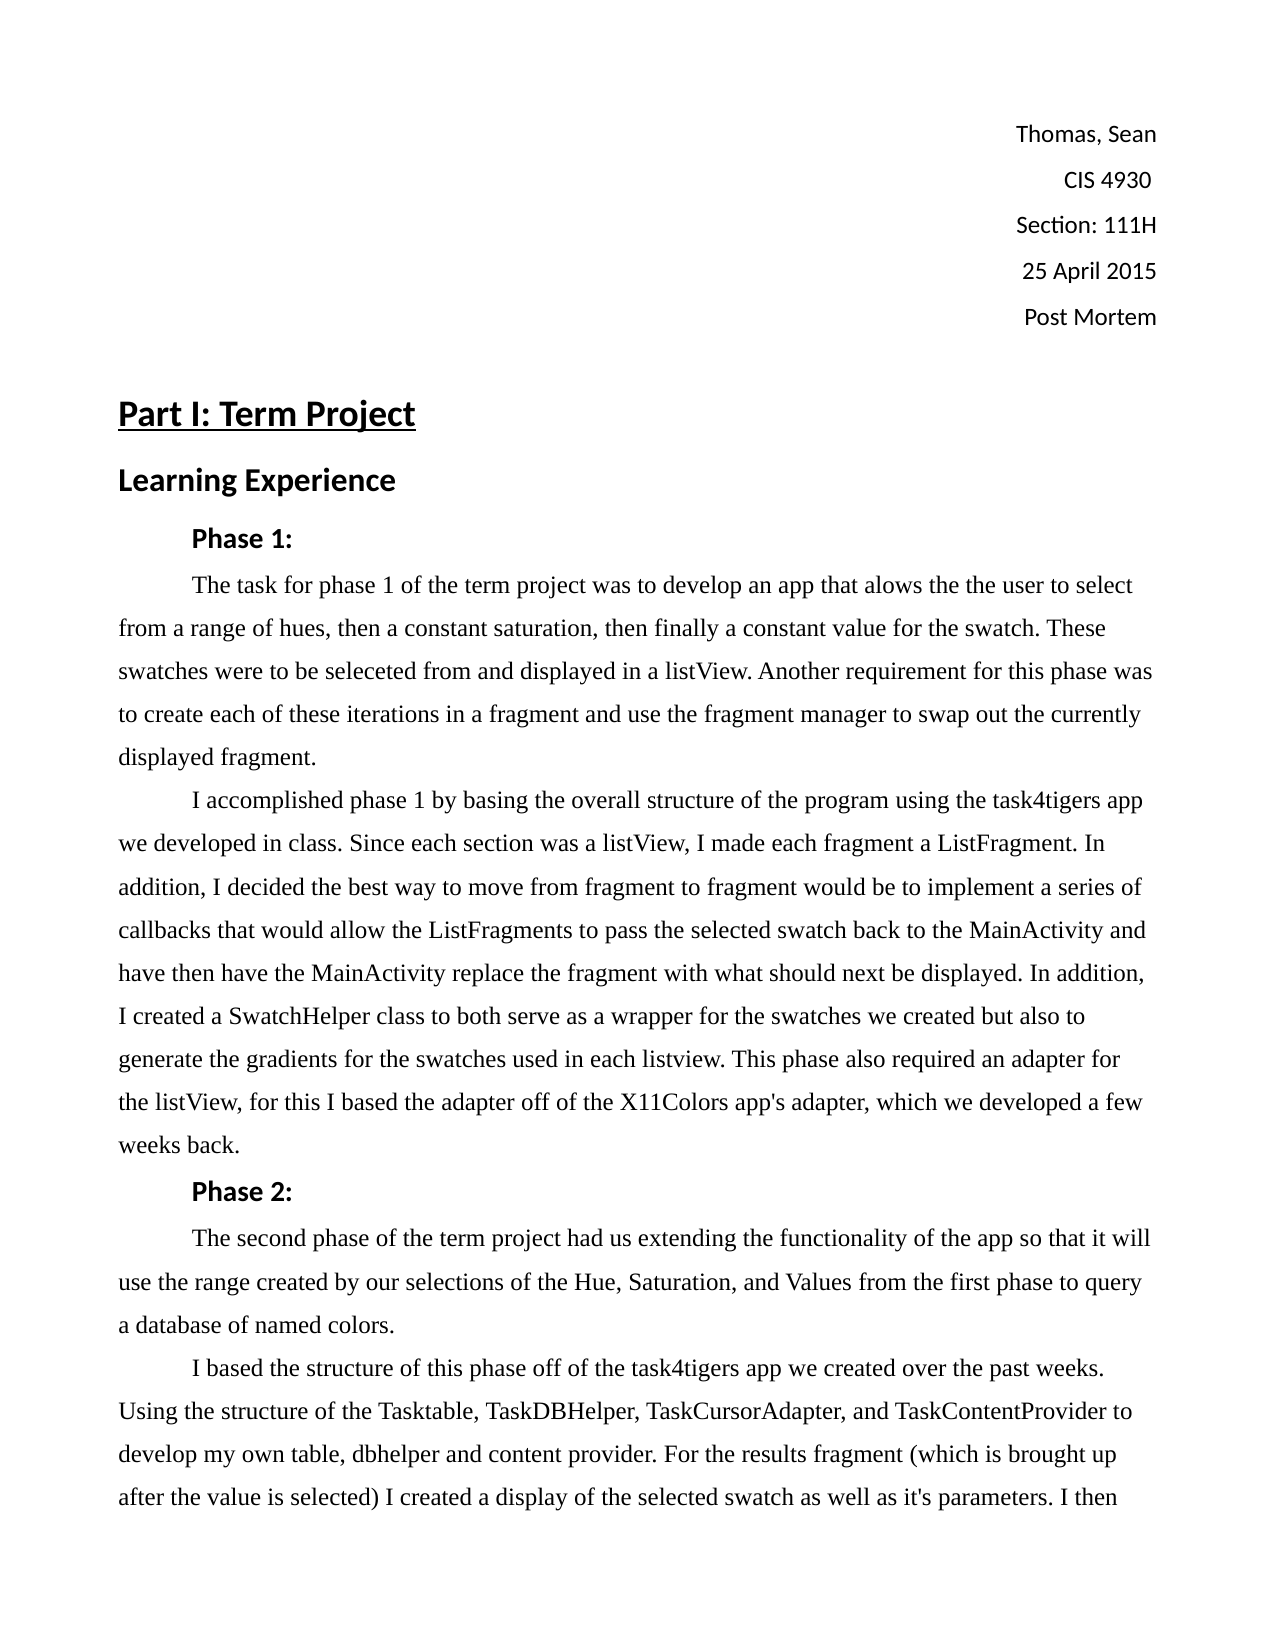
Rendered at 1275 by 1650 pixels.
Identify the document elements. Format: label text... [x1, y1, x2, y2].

text Thomas, Sean [118, 118, 1157, 149]
text Phase 1: The task for phase 1 of the term project was to develop an app that alows the the user to select from a range of hues, then a constant saturation, then finally a constant value for the swatch. These swatches were to be seleceted from and displayed in a listView. Another requirement for this phase was to create each of these iterations in a fragment and use the fragment manager to swap out the currently displayed fragment. [118, 520, 1157, 771]
text I accomplished phase 1 by basing the overall structure of the program using the task4tigers app we developed in class. Since each section was a listView, I made each fragment a ListFragment. In addition, I decided the best way to move from fragment to fragment would be to implement a series of callbacks that would allow the ListFragments to pass the selected swatch back to the MainActivity and have then have the MainActivity replace the fragment with what should next be displayed. In addition, I created a SwatchHelper class to both serve as a wrapper for the swatches we created but also to generate the gradients for the swatches used in each listview. This phase also required an adapter for the listView, for this I based the adapter off of the X11Colors app's adapter, which we developed a few weeks back. [118, 785, 1157, 1159]
text Part I: Term Project [118, 390, 1157, 436]
text CIS 4930 [118, 164, 1157, 194]
text Section: 111H [118, 209, 1157, 240]
text Learning Experience [118, 459, 1157, 499]
text Phase 2: The second phase of the term project had us extending the functionality of the app so that it will use the range created by our selections of the Hue, Saturation, and Values from the first phase to query a database of named colors. [118, 1173, 1157, 1338]
text 25 April 2015 [118, 255, 1157, 286]
text I based the structure of this phase off of the task4tigers app we created over the past weeks. Using the structure of the Tasktable, TaskDBHelper, TaskCursorAdapter, and TaskContentProvider to develop my own table, dbhelper and content provider. For the results fragment (which is brought up after the value is selected) I created a display of the selected swatch as well as it's parameters. I then [118, 1353, 1157, 1511]
text Post Mortem [118, 301, 1157, 332]
